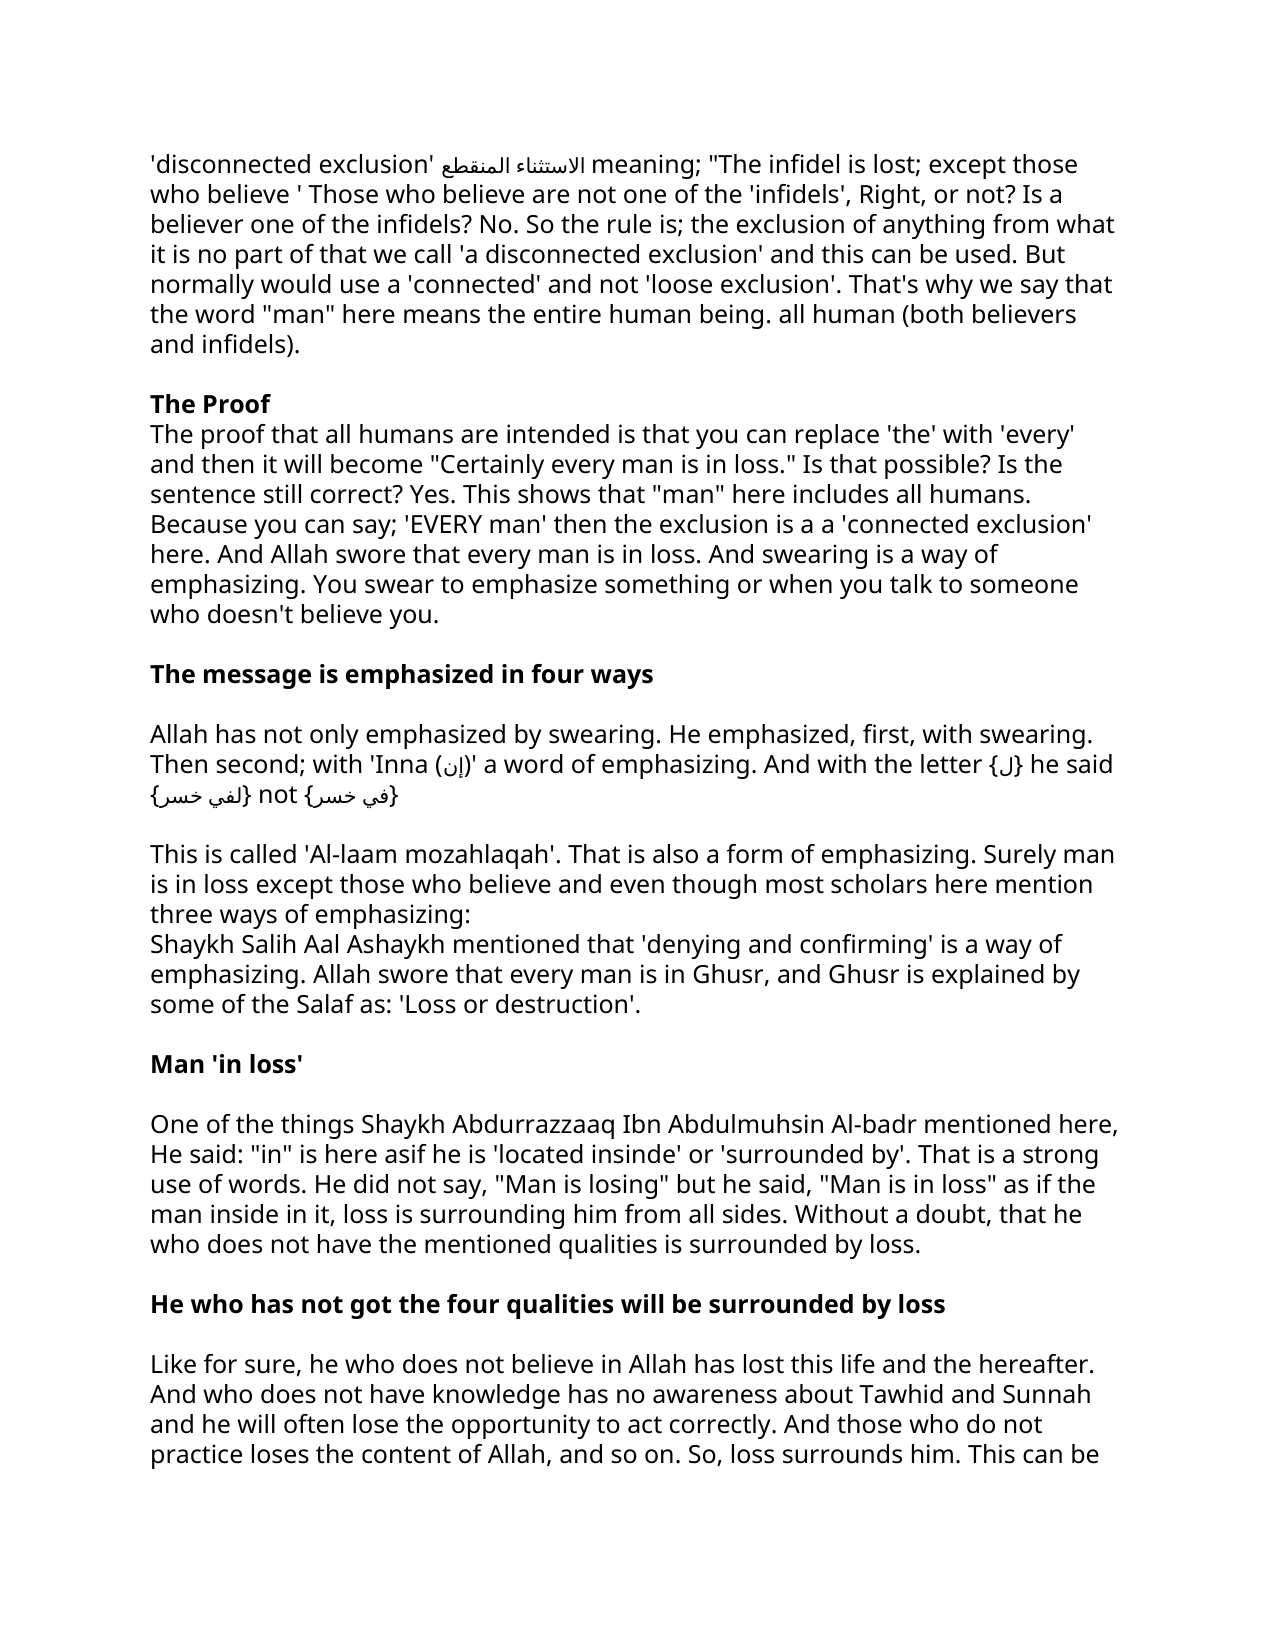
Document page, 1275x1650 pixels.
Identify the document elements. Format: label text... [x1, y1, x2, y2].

text The proof that all humans are intended is that you can replace 'the' with 'every' and then it will become "Certainly every man is in loss." Is that possible? Is the sentence still correct? Yes. This shows that "man" here includes all humans. Because you can say; 'EVERY man' then the exclusion is a a 'connected exclusion' here. And Allah swore that every man is in loss. And swearing is a way of emphasizing. You swear to emphasize something or when you talk to someone who doesn't believe you. [150, 420, 1125, 630]
text Man 'in loss' [150, 1050, 1125, 1080]
text This is called 'Al-laam mozahlaqah'. That is also a form of emphasizing. Surely man is in loss except those who believe and even though most scholars here mention three ways of emphasizing: [150, 840, 1125, 930]
text One of the things Shaykh Abdurrazzaaq Ibn Abdulmuhsin Al-badr mentioned here, He said: "in" is here asif he is 'located insinde' or 'surrounded by'. That is a strong use of words. He did not say, "Man is losing" but he said, "Man is in loss" as if the man inside in it, loss is surrounding him from all sides. Without a doubt, that he who does not have the mentioned qualities is surrounded by loss. [150, 1110, 1125, 1260]
text Shaykh Salih Aal Ashaykh mentioned that 'denying and confirming' is a way of emphasizing. Allah swore that every man is in Ghusr, and Ghusr is explained by some of the Salaf as: 'Loss or destruction'. [150, 930, 1125, 1020]
text Like for sure, he who does not believe in Allah has lost this life and the hereafter. And who does not have knowledge has no awareness about Tawhid and Sunnah and he will often lose the opportunity to act correctly. And those who do not practice loses the content of Allah, and so on. So, loss surrounds him. This can be [150, 1350, 1125, 1470]
text And here also; "Surely man is in loss." Does this mean the infidel? Some say that here the infidels were meant because Allah excluded believers. Then it is a 'disconnected exclusion' الاستثناء المنقطع meaning; "The infidel is lost; except those who believe ' Those who believe are not one of the 'infidels', Right, or not? Is a believer one of the infidels? No. So the rule is; the exclusion of anything from what it is no part of that we call 'a disconnected exclusion' and this can be used. But normally would use a 'connected' and not 'loose exclusion'. That's why we say that the word "man" here means the entire human being. all human (both believers and infidels). [150, 150, 1125, 360]
text Allah has not only emphasized by swearing. He emphasized, first, with swearing. Then second; with 'Inna (إن)' a word of emphasizing. And with the letter {ل} he said {لفي خسر} not {في خسر} [150, 720, 1125, 810]
text The message is emphasized in four ways [150, 660, 1125, 690]
text The Proof [150, 390, 1125, 420]
text He who has not got the four qualities will be surrounded by loss [150, 1290, 1125, 1320]
